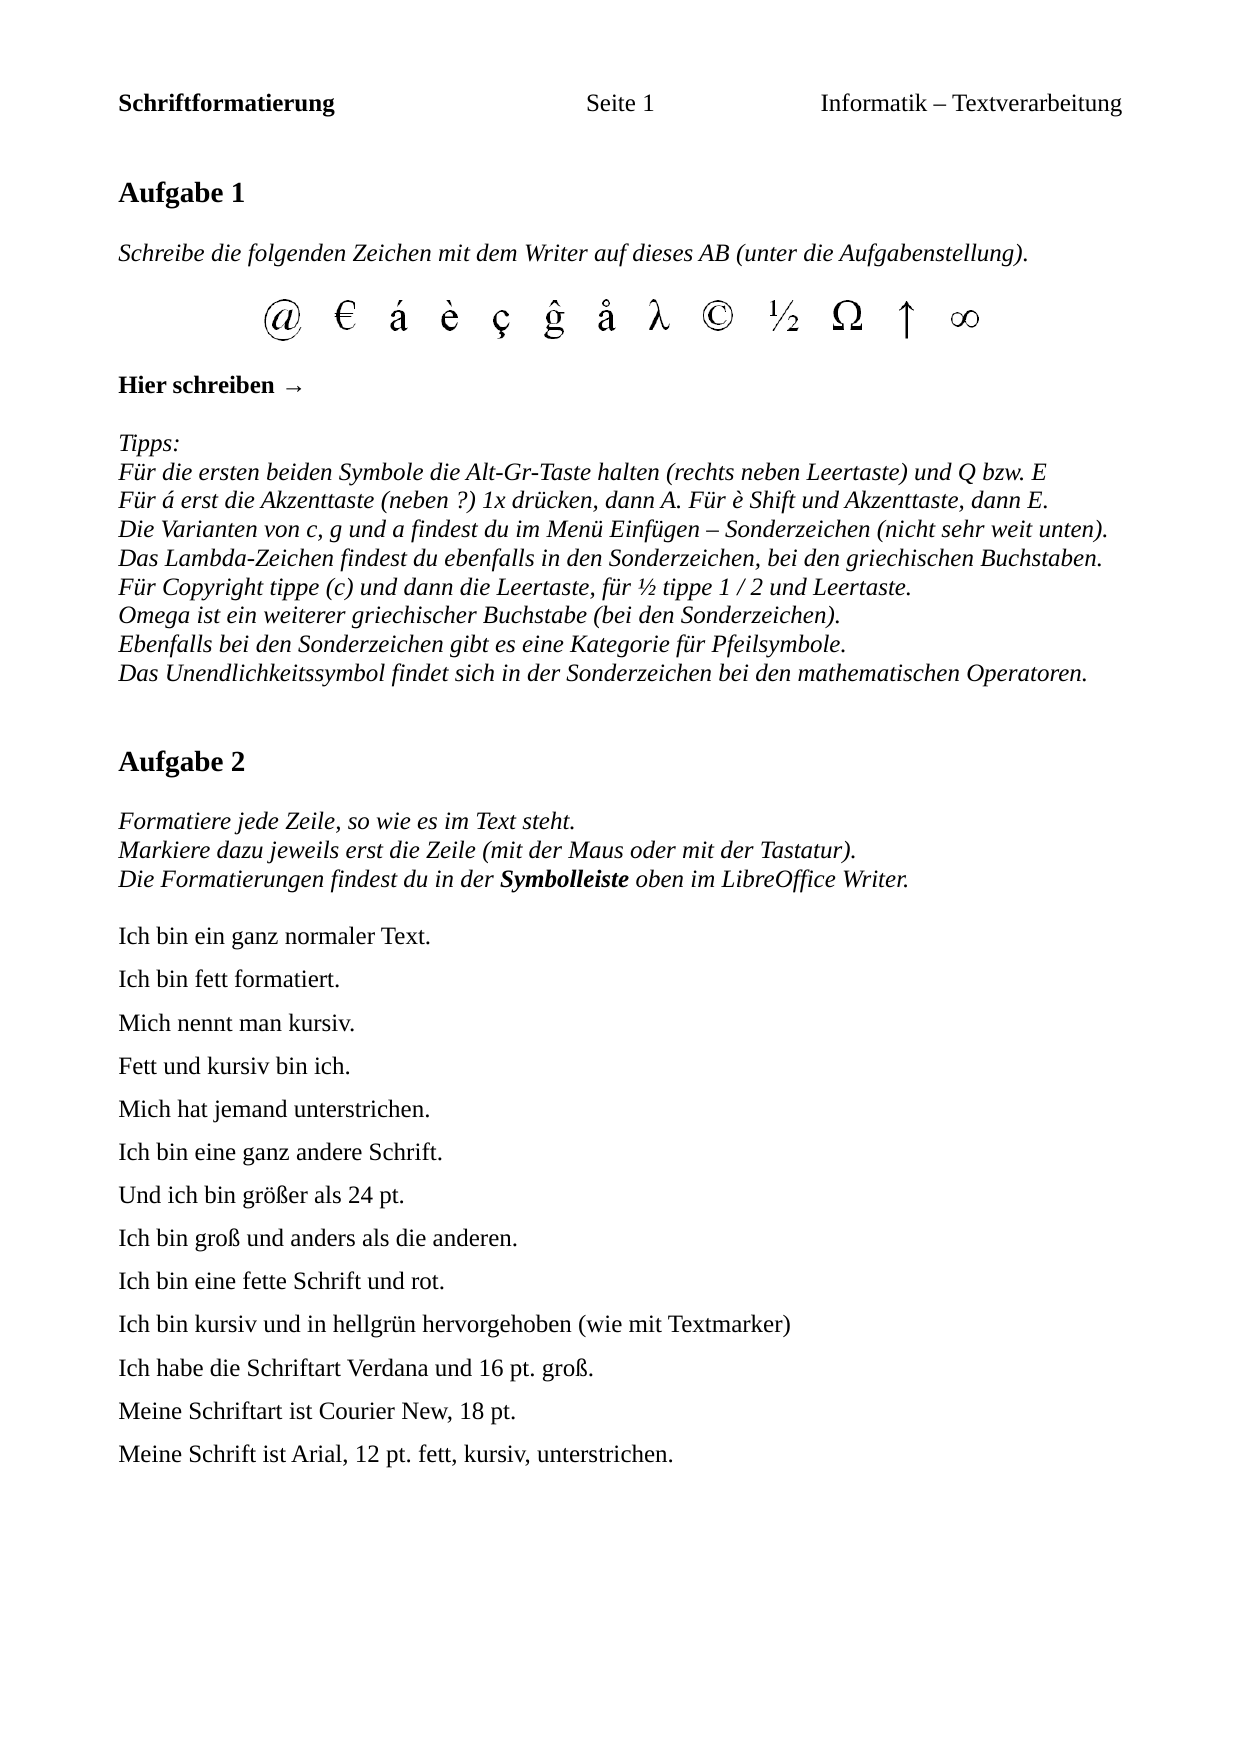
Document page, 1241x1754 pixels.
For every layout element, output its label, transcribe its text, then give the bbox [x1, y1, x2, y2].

text Tipps: [118, 428, 1122, 457]
text Fett und kursiv bin ich. [118, 1051, 1122, 1079]
text Das Lambda-Zeichen findest du ebenfalls in den Sonderzeichen, bei den griechischen Buchstaben. [118, 543, 1122, 572]
text Ich habe die Schriftart Verdana und 16 pt. groß. [118, 1353, 1122, 1381]
text Für die ersten beiden Symbole die Alt-Gr-Taste halten (rechts neben Leertaste) und Q bzw. E [118, 457, 1122, 485]
text Meine Schrift ist Arial, 12 pt. fett, kursiv, unterstrichen. [118, 1439, 1122, 1468]
text Schreibe die folgenden Zeichen mit dem Writer auf dieses AB (unter die Aufgabenstellung). [118, 238, 1122, 267]
text Ebenfalls bei den Sonderzeichen gibt es eine Kategorie für Pfeilsymbole. [118, 629, 1122, 658]
text Mich nennt man kursiv. [118, 1008, 1122, 1036]
text Aufgabe 1 [118, 176, 1122, 209]
text Die Varianten von c, g und a findest du im Menü Einfügen – Sonderzeichen (nicht sehr weit unten). [118, 514, 1122, 543]
text Ich bin fett formatiert. [118, 964, 1122, 993]
text Omega ist ein weiterer griechischer Buchstabe (bei den Sonderzeichen). [118, 600, 1122, 629]
text Die Formatierungen findest du in der Symbolleiste oben im LibreOffice Writer. [118, 864, 1122, 893]
text Ich bin kursiv und in hellgrün hervorgehoben (wie mit Textmarker) [118, 1309, 1122, 1338]
text Ich bin eine fette Schrift und rot. [118, 1266, 1122, 1295]
text Markiere dazu jeweils erst die Zeile (mit der Maus oder mit der Tastatur). [118, 835, 1122, 864]
text Für á erst die Akzenttaste (neben ?) 1x drücken, dann A. Für è Shift und Akzenttaste, dann E. [118, 485, 1122, 514]
text Für Copyright tippe (c) und dann die Leertaste, für ½ tippe 1 / 2 und Leertaste. [118, 572, 1122, 600]
text Ich bin groß und anders als die anderen. [118, 1223, 1122, 1252]
picture [261, 295, 980, 342]
text Formatiere jede Zeile, so wie es im Text steht. [118, 806, 1122, 835]
text Ich bin ein ganz normaler Text. [118, 921, 1122, 950]
text Hier schreiben → [118, 370, 1122, 399]
text Meine Schriftart ist Courier New, 18 pt. [118, 1396, 1122, 1424]
text Mich hat jemand unterstrichen. [118, 1094, 1122, 1123]
text Das Unendlichkeitssymbol findet sich in der Sonderzeichen bei den mathematischen Operatoren. [118, 658, 1122, 687]
text Aufgabe 2 [118, 744, 1122, 778]
text Ich bin eine ganz andere Schrift. [118, 1137, 1122, 1166]
text Und ich bin größer als 24 pt. [118, 1180, 1122, 1209]
